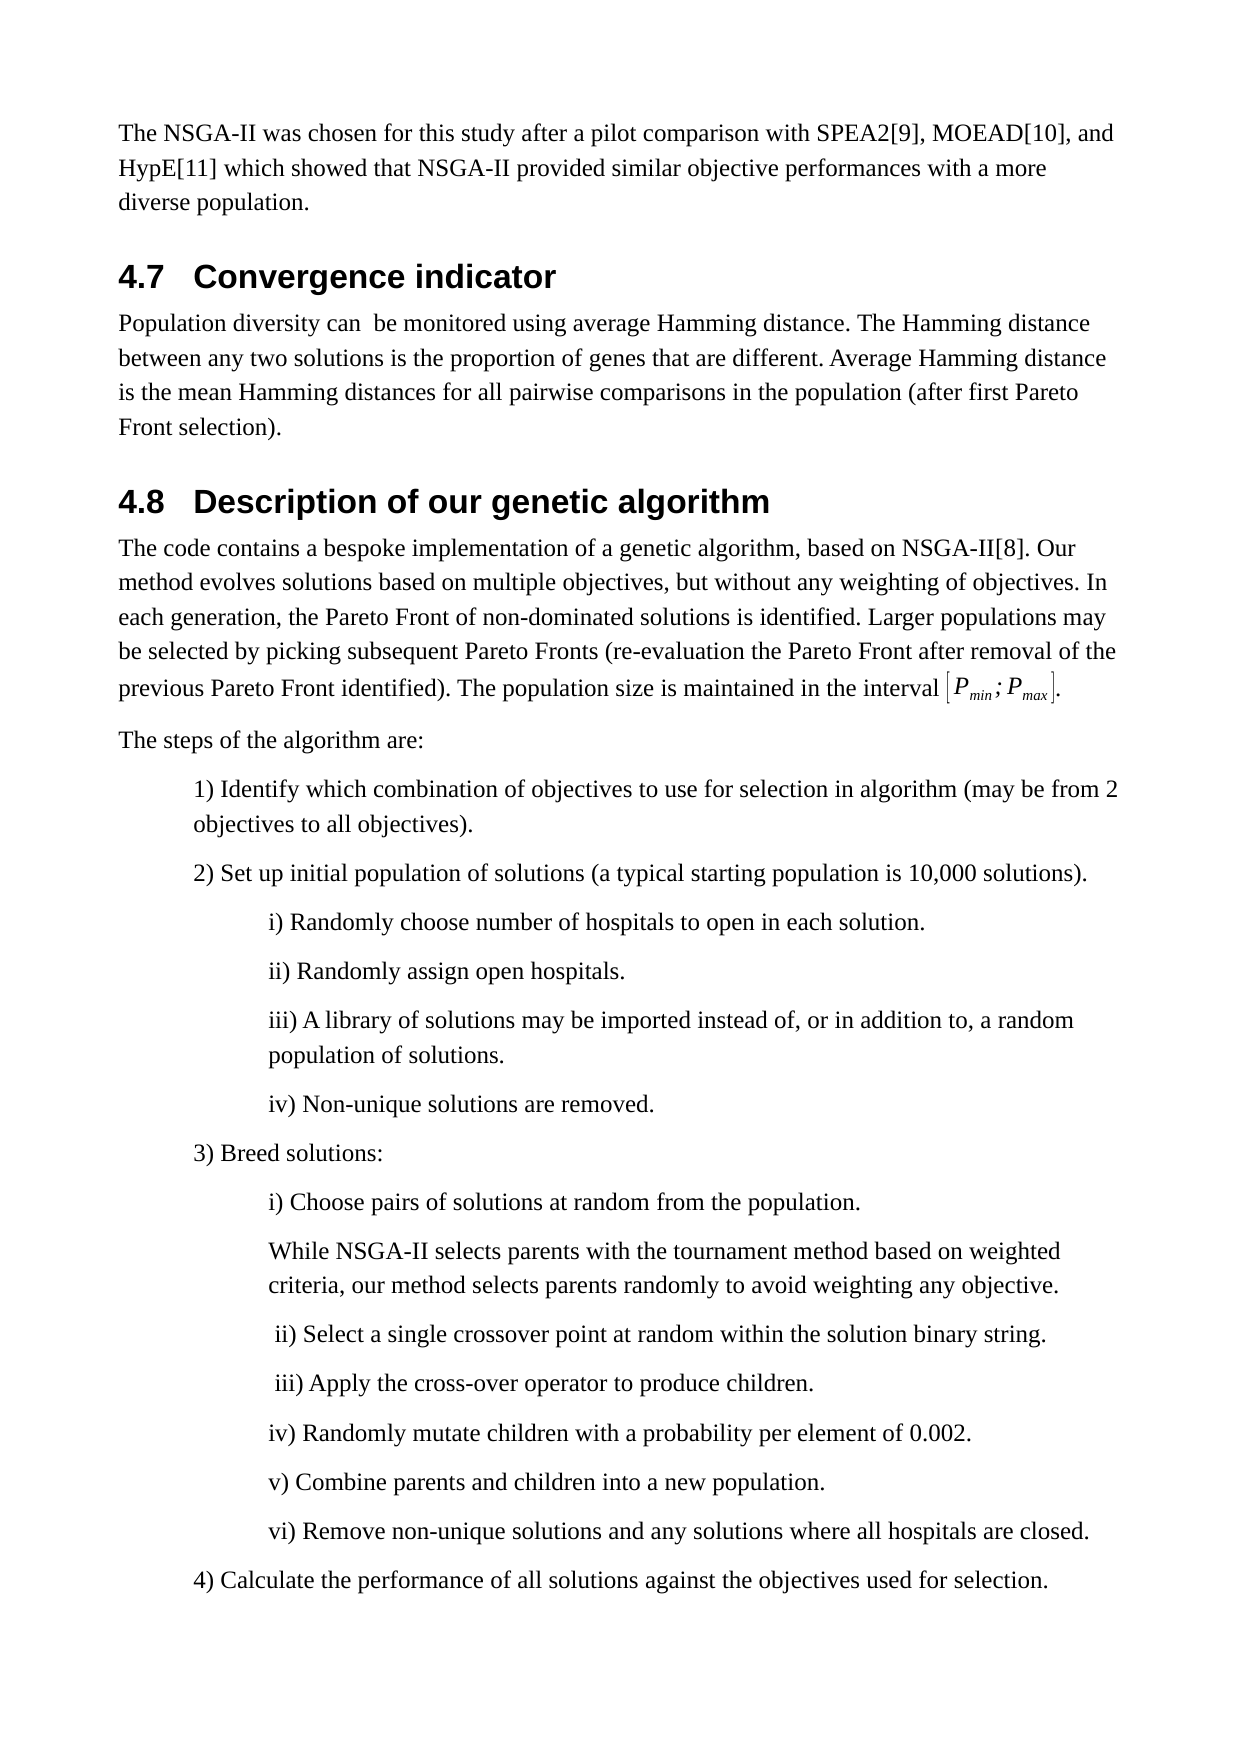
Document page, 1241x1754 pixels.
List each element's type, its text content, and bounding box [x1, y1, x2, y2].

text 2) Set up initial population of solutions (a typical starting population is 10,000 solutions). [193, 858, 1122, 887]
text 4) Calculate the performance of all solutions against the objectives used for selection. [193, 1565, 1122, 1593]
text iv) Randomly mutate children with a probability per element of 0.002. [268, 1418, 1122, 1446]
subtitle Description of our genetic algorithm [118, 481, 1122, 520]
text Population diversity can be monitored using average Hamming distance. The Hamming distance between any two solutions is the proportion of genes that are different. Average Hamming distance is the mean Hamming distances for all pairwise comparisons in the population (after first Pareto Front selection). [118, 308, 1122, 440]
text 3) Breed solutions: [193, 1138, 1122, 1167]
text The steps of the algorithm are: [118, 725, 1122, 754]
subtitle Convergence indicator [118, 257, 1122, 296]
text iii) Apply the cross-over operator to produce children. [268, 1368, 1122, 1397]
text iii) A library of solutions may be imported instead of, or in addition to, a random population of solutions. [268, 1005, 1122, 1068]
text iv) Non-unique solutions are removed. [268, 1089, 1122, 1117]
text vi) Remove non-unique solutions and any solutions where all hospitals are closed. [268, 1516, 1122, 1544]
text While NSGA-II selects parents with the tournament method based on weighted criteria, our method selects parents randomly to avoid weighting any objective. [268, 1236, 1122, 1299]
text The code contains a bespoke implementation of a genetic algorithm, based on NSGA-II[8]⁠. Our method evolves solutions based on multiple objectives, but without any weighting of objectives. In each generation, the Pareto Front of non-dominated solutions is identified. Larger populations may be selected by picking subsequent Pareto Fronts (re-evaluation the Pareto Front after removal of the previous Pareto Front identified). The population size is maintained in the interval . [118, 533, 1122, 705]
text v) Combine parents and children into a new population. [268, 1467, 1122, 1495]
text The NSGA-II was chosen for this study after a pilot comparison with SPEA2[9]⁠, MOEAD[10]⁠, and HypE[11]⁠ which showed that NSGA-II provided similar objective performances with a more diverse population. [118, 118, 1122, 216]
text ii) Randomly assign open hospitals. [268, 956, 1122, 985]
text 1) Identify which combination of objectives to use for selection in algorithm (may be from 2 objectives to all objectives). [193, 774, 1122, 838]
text ii) Select a single crossover point at random within the solution binary string. [268, 1319, 1122, 1348]
text i) Choose pairs of solutions at random from the population. [193, 1187, 1122, 1216]
text i) Randomly choose number of hospitals to open in each solution. [268, 907, 1122, 936]
